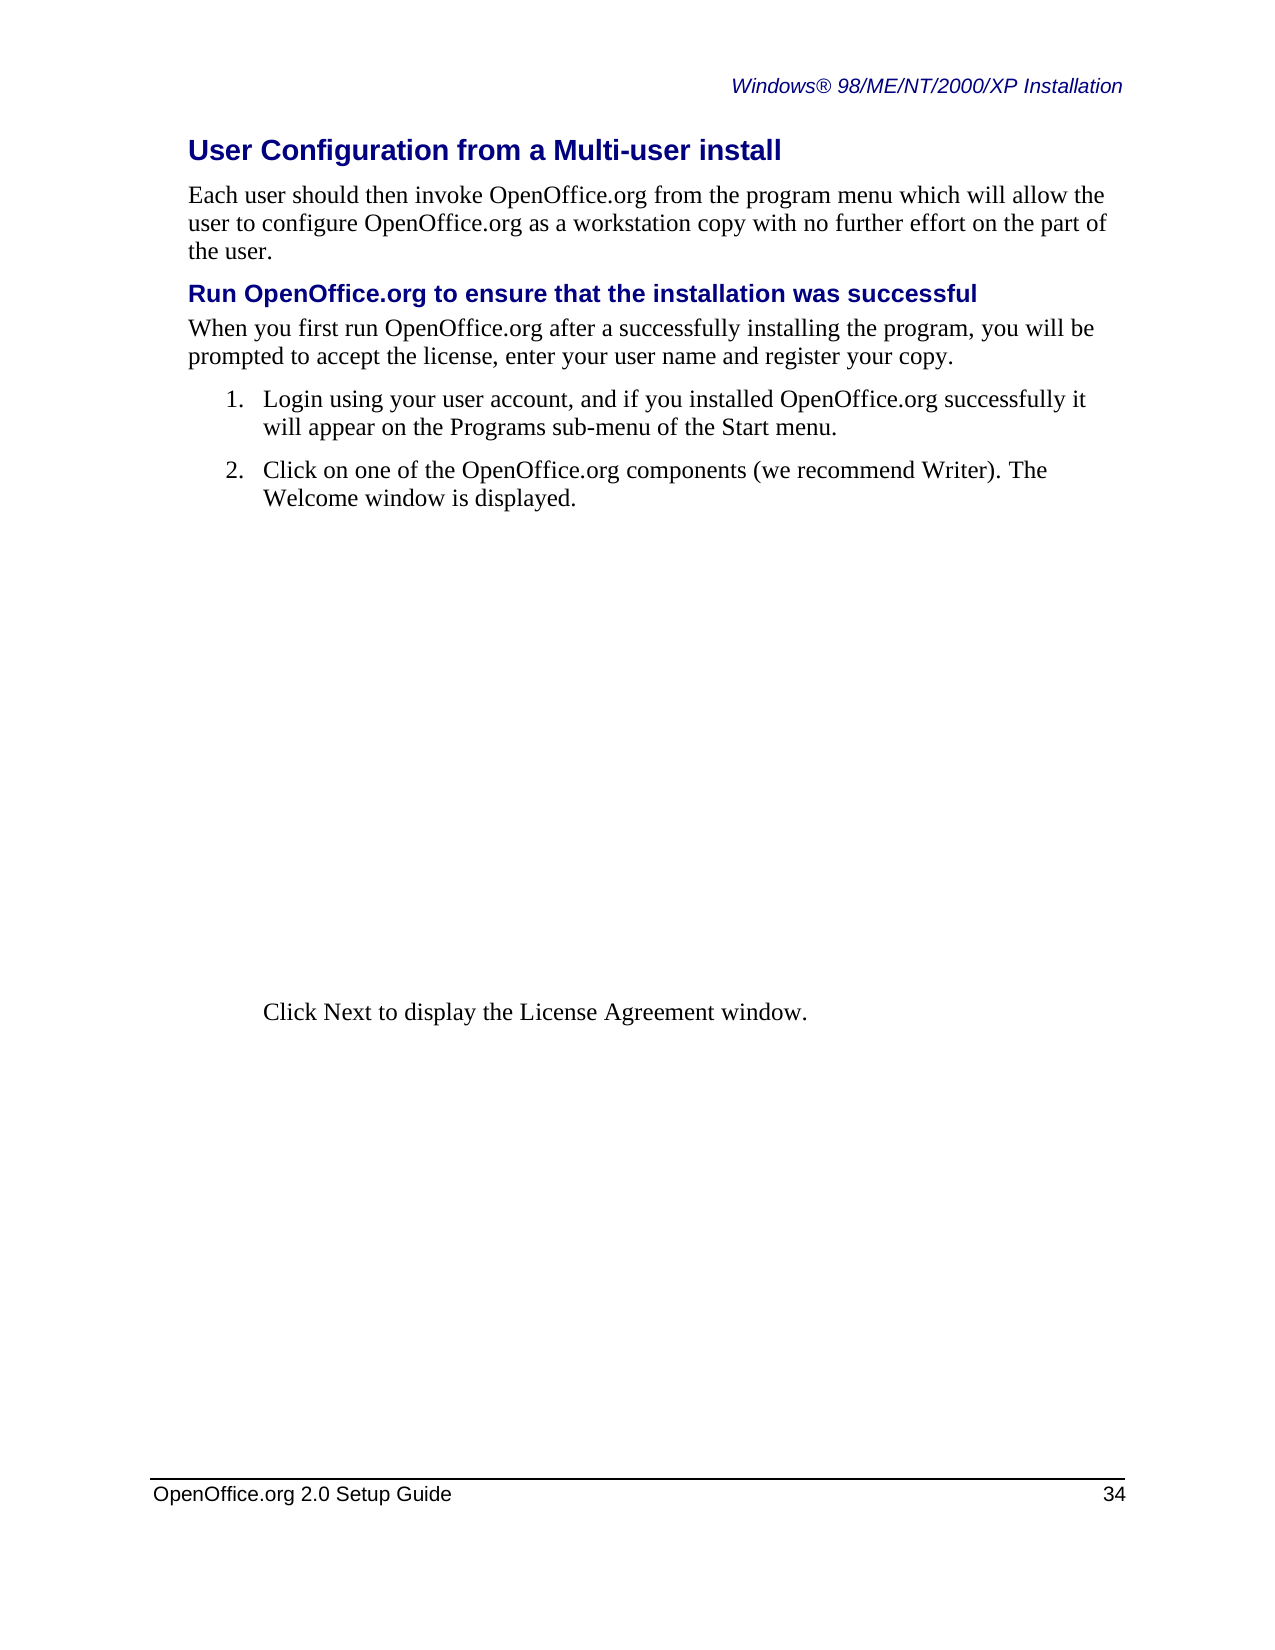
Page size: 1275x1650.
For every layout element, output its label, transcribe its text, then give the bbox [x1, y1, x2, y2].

list Click on one of the OpenOffice.org components (we recommend Writer). The Welcome window is displayed. [225, 456, 1125, 512]
text Each user should then invoke OpenOffice.org from the program menu which will allow the user to configure OpenOffice.org as a workstation copy with no further effort on the part of the user. [188, 181, 1125, 265]
text When you first run OpenOffice.org after a successfully installing the program, you will be prompted to accept the license, enter your user name and register your copy. [188, 314, 1125, 370]
subtitle Run OpenOffice.org to ensure that the installation was successful [188, 280, 1125, 308]
subtitle User Configuration from a Multi-user install [188, 134, 1125, 166]
list Click Next to display the License Agreement window. [225, 998, 1125, 1026]
list Login using your user account, and if you installed OpenOffice.org successfully it will appear on the Programs sub-menu of the Start menu. [225, 385, 1125, 441]
